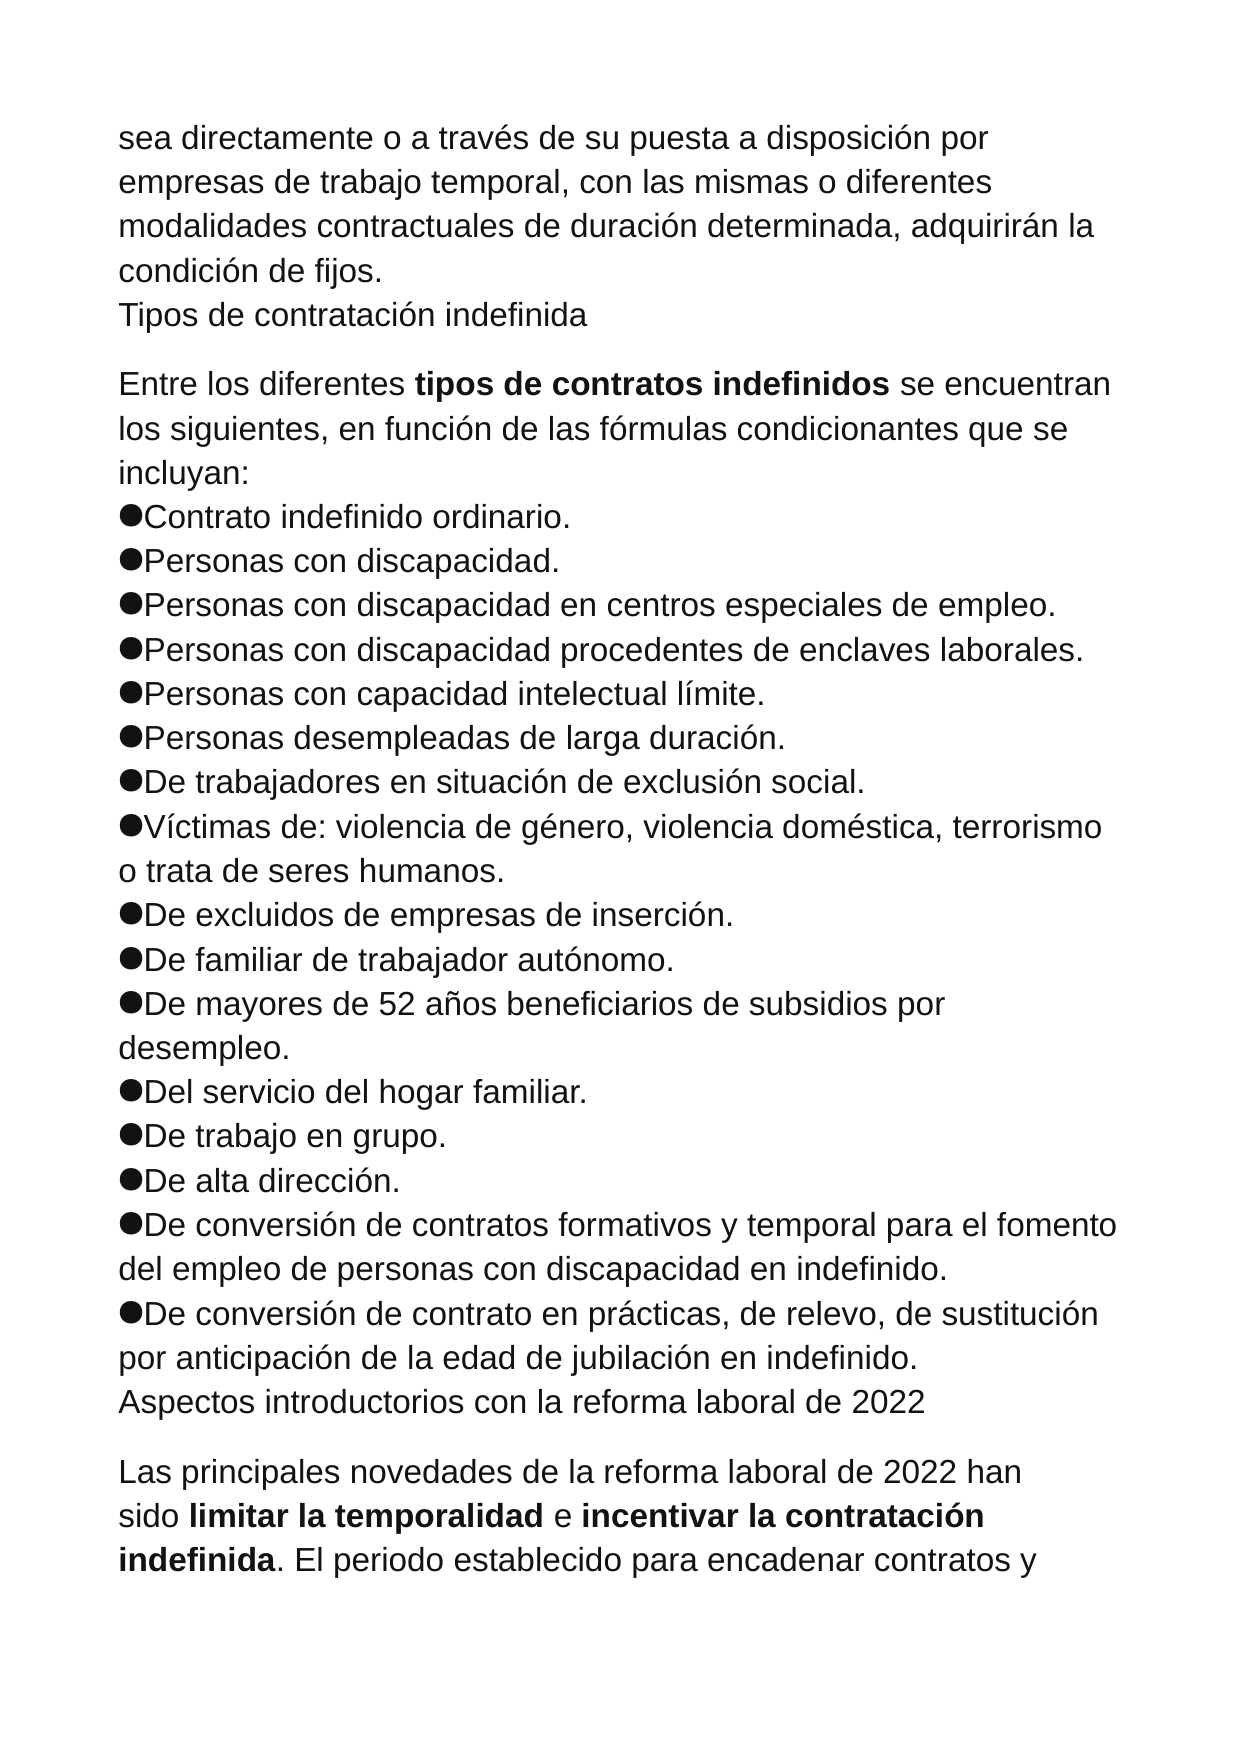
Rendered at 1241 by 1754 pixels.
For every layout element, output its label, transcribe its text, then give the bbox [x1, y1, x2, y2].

list De trabajo en grupo. [118, 1117, 1122, 1155]
list De conversión de contratos formativos y temporal para el fomento del empleo de personas con discapacidad en indefinido. [118, 1205, 1122, 1288]
subtitle Tipos de contratación indefinida [118, 295, 1122, 333]
list Personas con discapacidad procedentes de enclaves laborales. [118, 630, 1122, 668]
list Personas desempleadas de larga duración. [118, 718, 1122, 757]
list De mayores de 52 años beneficiarios de subsidios por desempleo. [118, 984, 1122, 1067]
list Personas con capacidad intelectual límite. [118, 674, 1122, 713]
list Víctimas de: violencia de género, violencia doméstica, terrorismo o trata de seres humanos. [118, 807, 1122, 889]
list sea directamente o a través de su puesta a disposición por empresas de trabajo temporal, con las mismas o diferentes modalidades contractuales de duración determinada, adquirirán la condición de fijos. [118, 118, 1122, 289]
list De conversión de contrato en prácticas, de relevo, de sustitución por anticipación de la edad de jubilación en indefinido. [118, 1293, 1122, 1376]
list Del servicio del hogar familiar. [118, 1072, 1122, 1111]
list De alta dirección. [118, 1161, 1122, 1199]
list De familiar de trabajador autónomo. [118, 939, 1122, 978]
list Contrato indefinido ordinario. [118, 497, 1122, 536]
list De excluidos de empresas de inserción. [118, 895, 1122, 934]
text Las principales novedades de la reforma laboral de 2022 han sido limitar la temporalidad e incentivar la contratación indefinida. El periodo establecido para encadenar contratos y [118, 1452, 1122, 1578]
list De trabajadores en situación de exclusión social. [118, 763, 1122, 801]
list Personas con discapacidad en centros especiales de empleo. [118, 586, 1122, 624]
text Entre los diferentes tipos de contratos indefinidos se encuentran los siguientes, en función de las fórmulas condicionantes que se incluyan: [118, 364, 1122, 491]
list Personas con discapacidad. [118, 541, 1122, 580]
subtitle Aspectos introductorios con la reforma laboral de 2022 [118, 1382, 1122, 1420]
